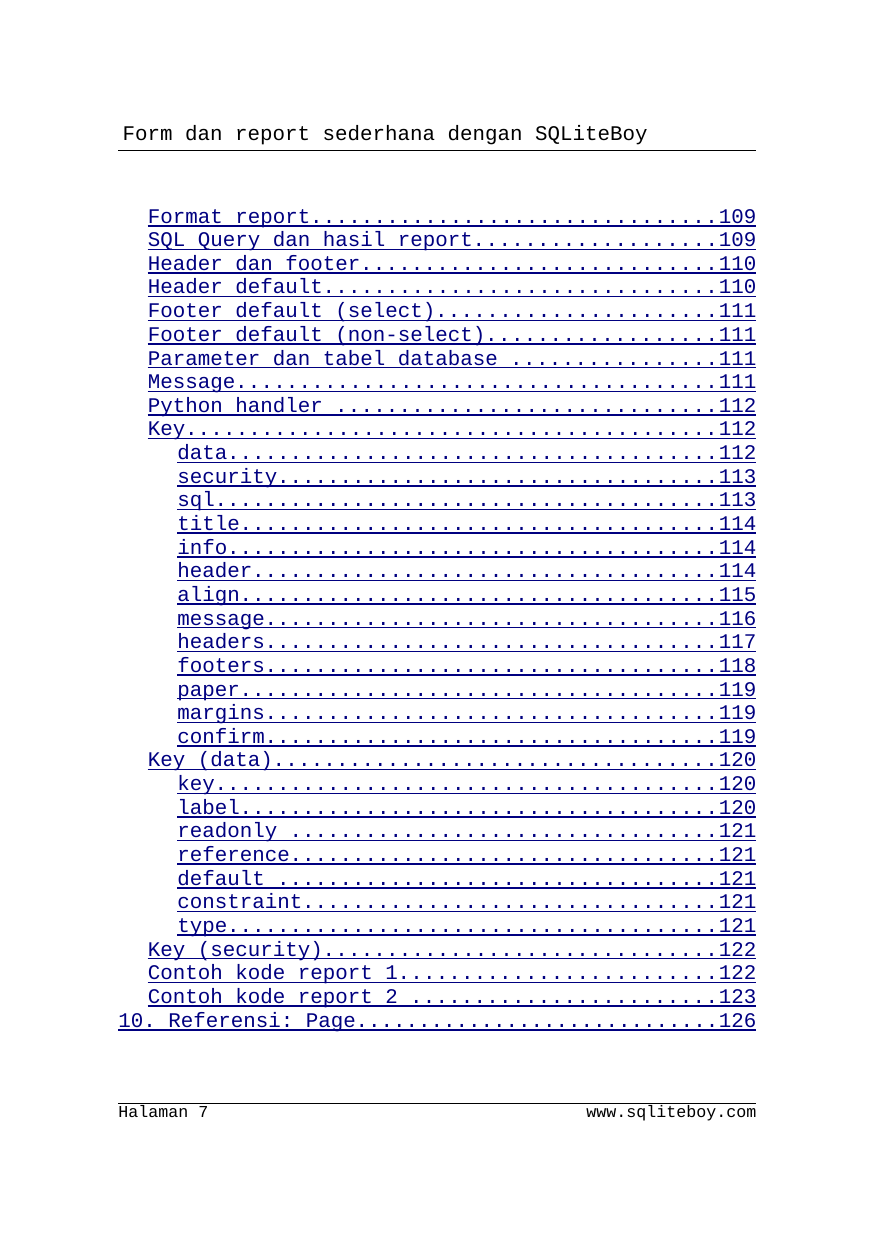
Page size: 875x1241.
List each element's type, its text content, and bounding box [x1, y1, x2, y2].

text Format report 109 [148, 206, 756, 225]
text Python handler 112 [148, 395, 756, 414]
text Header default 110 [148, 277, 756, 296]
text Header dan footer 110 [148, 253, 756, 272]
text sql 113 [177, 489, 756, 509]
text default 121 [177, 868, 756, 887]
text key 120 [177, 773, 756, 793]
text confirm 119 [177, 726, 756, 745]
text constraint 121 [177, 891, 756, 911]
text header 114 [177, 560, 756, 580]
text security 113 [177, 466, 756, 485]
text footers 118 [177, 655, 756, 674]
text align 115 [177, 584, 756, 603]
text Footer default (select) 111 [148, 300, 756, 320]
text margins 119 [177, 702, 756, 722]
text message 116 [177, 608, 756, 627]
text reference 121 [177, 844, 756, 863]
text Contoh kode report 1 122 [148, 962, 756, 982]
text SQL Query dan hasil report 109 [148, 229, 756, 249]
text readonly 121 [177, 820, 756, 840]
text Contoh kode report 2 123 [148, 986, 756, 1005]
text Key 112 [148, 418, 756, 438]
text Footer default (non-select) 111 [148, 324, 756, 343]
text headers 117 [177, 631, 756, 651]
text info 114 [177, 537, 756, 556]
text Message 111 [148, 371, 756, 391]
text title 114 [177, 513, 756, 532]
text Key (security) 122 [148, 939, 756, 958]
text data 112 [177, 442, 756, 462]
text label 120 [177, 797, 756, 816]
text Parameter dan tabel database 111 [148, 347, 756, 367]
text 10. Referensi: Page 126 [118, 1009, 756, 1029]
text Key (data) 120 [148, 749, 756, 769]
text paper 119 [177, 678, 756, 698]
text type 121 [177, 915, 756, 934]
